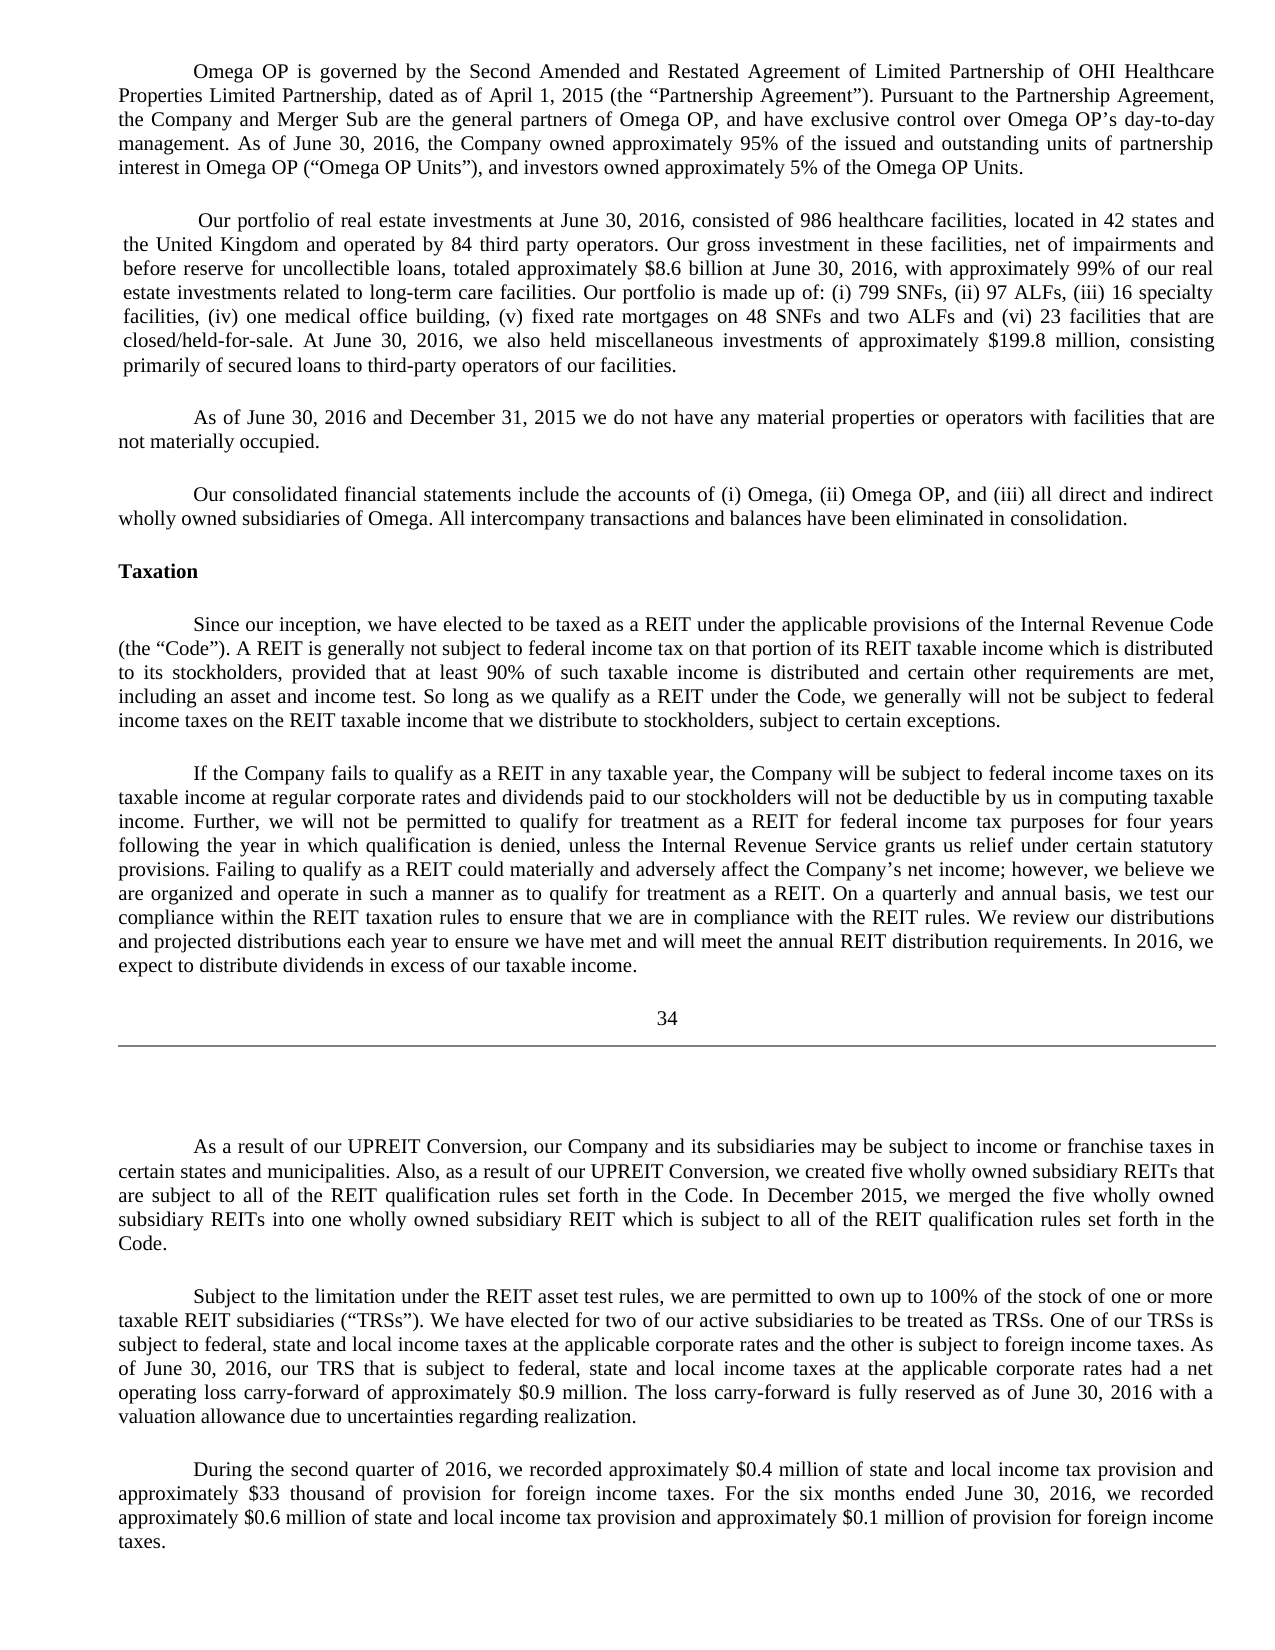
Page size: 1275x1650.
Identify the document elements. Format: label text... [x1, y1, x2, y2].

text As of June 30, 2016 and December 31, 2015 we do not have any material properties or operators with facilities that are not materially occupied. [118, 405, 1216, 453]
text 34 [118, 1006, 1216, 1030]
text If the Company fails to qualify as a REIT in any taxable year, the Company will be subject to federal income taxes on its taxable income at regular corporate rates and dividends paid to our stockholders will not be deductible by us in computing taxable income. Further, we will not be permitted to qualify for treatment as a REIT for federal income tax purposes for four years following the year in which qualification is denied, unless the Internal Revenue Service grants us relief under certain statutory provisions. Failing to qualify as a REIT could materially and adversely affect the Company’s net income; however, we believe we are organized and operate in such a manner as to qualify for treatment as a REIT. On a quarterly and annual basis, we test our compliance within the REIT taxation rules to ensure that we are in compliance with the REIT rules. We review our distributions and projected distributions each year to ensure we have met and will meet the annual REIT distribution requirements. In 2016, we expect to distribute dividends in excess of our taxable income. [118, 761, 1216, 977]
text Our consolidated financial statements include the accounts of (i) Omega, (ii) Omega OP, and (iii) all direct and indirect wholly owned subsidiaries of Omega. All intercompany transactions and balances have been eliminated in consolidation. [118, 482, 1216, 530]
text Subject to the limitation under the REIT asset test rules, we are permitted to own up to 100% of the stock of one or more taxable REIT subsidiaries (“TRSs”). We have elected for two of our active subsidiaries to be treated as TRSs. One of our TRSs is subject to federal, state and local income taxes at the applicable corporate rates and the other is subject to foreign income taxes. As of June 30, 2016, our TRS that is subject to federal, state and local income taxes at the applicable corporate rates had a net operating loss carry-forward of approximately $0.9 million. The loss carry-forward is fully reserved as of June 30, 2016 with a valuation allowance due to uncertainties regarding realization. [118, 1283, 1216, 1428]
text As a result of our UPREIT Conversion, our Company and its subsidiaries may be subject to income or franchise taxes in certain states and municipalities. Also, as a result of our UPREIT Conversion, we created five wholly owned subsidiary REITs that are subject to all of the REIT qualification rules set forth in the Code. In December 2015, we merged the five wholly owned subsidiary REITs into one wholly owned subsidiary REIT which is subject to all of the REIT qualification rules set forth in the Code. [118, 1134, 1216, 1255]
text Since our inception, we have elected to be taxed as a REIT under the applicable provisions of the Internal Revenue Code (the “Code”). A REIT is generally not subject to federal income tax on that portion of its REIT taxable income which is distributed to its stockholders, provided that at least 90% of such taxable income is distributed and certain other requirements are met, including an asset and income test. So long as we qualify as a REIT under the Code, we generally will not be subject to federal income taxes on the REIT taxable income that we distribute to stockholders, subject to certain exceptions. [118, 612, 1216, 732]
text During the second quarter of 2016, we recorded approximately $0.4 million of state and local income tax provision and approximately $33 thousand of provision for foreign income taxes. For the six months ended June 30, 2016, we recorded approximately $0.6 million of state and local income tax provision and approximately $0.1 million of provision for foreign income taxes. [118, 1457, 1216, 1553]
text Our portfolio of real estate investments at June 30, 2016, consisted of 986 healthcare facilities, located in 42 states and the United Kingdom and operated by 84 third party operators. Our gross investment in these facilities, net of impairments and before reserve for uncollectible loans, totaled approximately $8.6 billion at June 30, 2016, with approximately 99% of our real estate investments related to long-term care facilities. Our portfolio is made up of: (i) 799 SNFs, (ii) 97 ALFs, (iii) 16 specialty facilities, (iv) one medical office building, (v) fixed rate mortgages on 48 SNFs and two ALFs and (vi) 23 facilities that are closed/held-for-sale. At June 30, 2016, we also held miscellaneous investments of approximately $199.8 million, consisting primarily of secured loans to third-party operators of our facilities. [123, 208, 1216, 377]
text Omega OP is governed by the Second Amended and Restated Agreement of Limited Partnership of OHI Healthcare Properties Limited Partnership, dated as of April 1, 2015 (the “Partnership Agreement”). Pursuant to the Partnership Agreement, the Company and Merger Sub are the general partners of Omega OP, and have exclusive control over Omega OP’s day-to-day management. As of June 30, 2016, the Company owned approximately 95% of the issued and outstanding units of partnership interest in Omega OP (“Omega OP Units”), and investors owned approximately 5% of the Omega OP Units. [118, 59, 1216, 179]
text Taxation [118, 559, 1216, 583]
